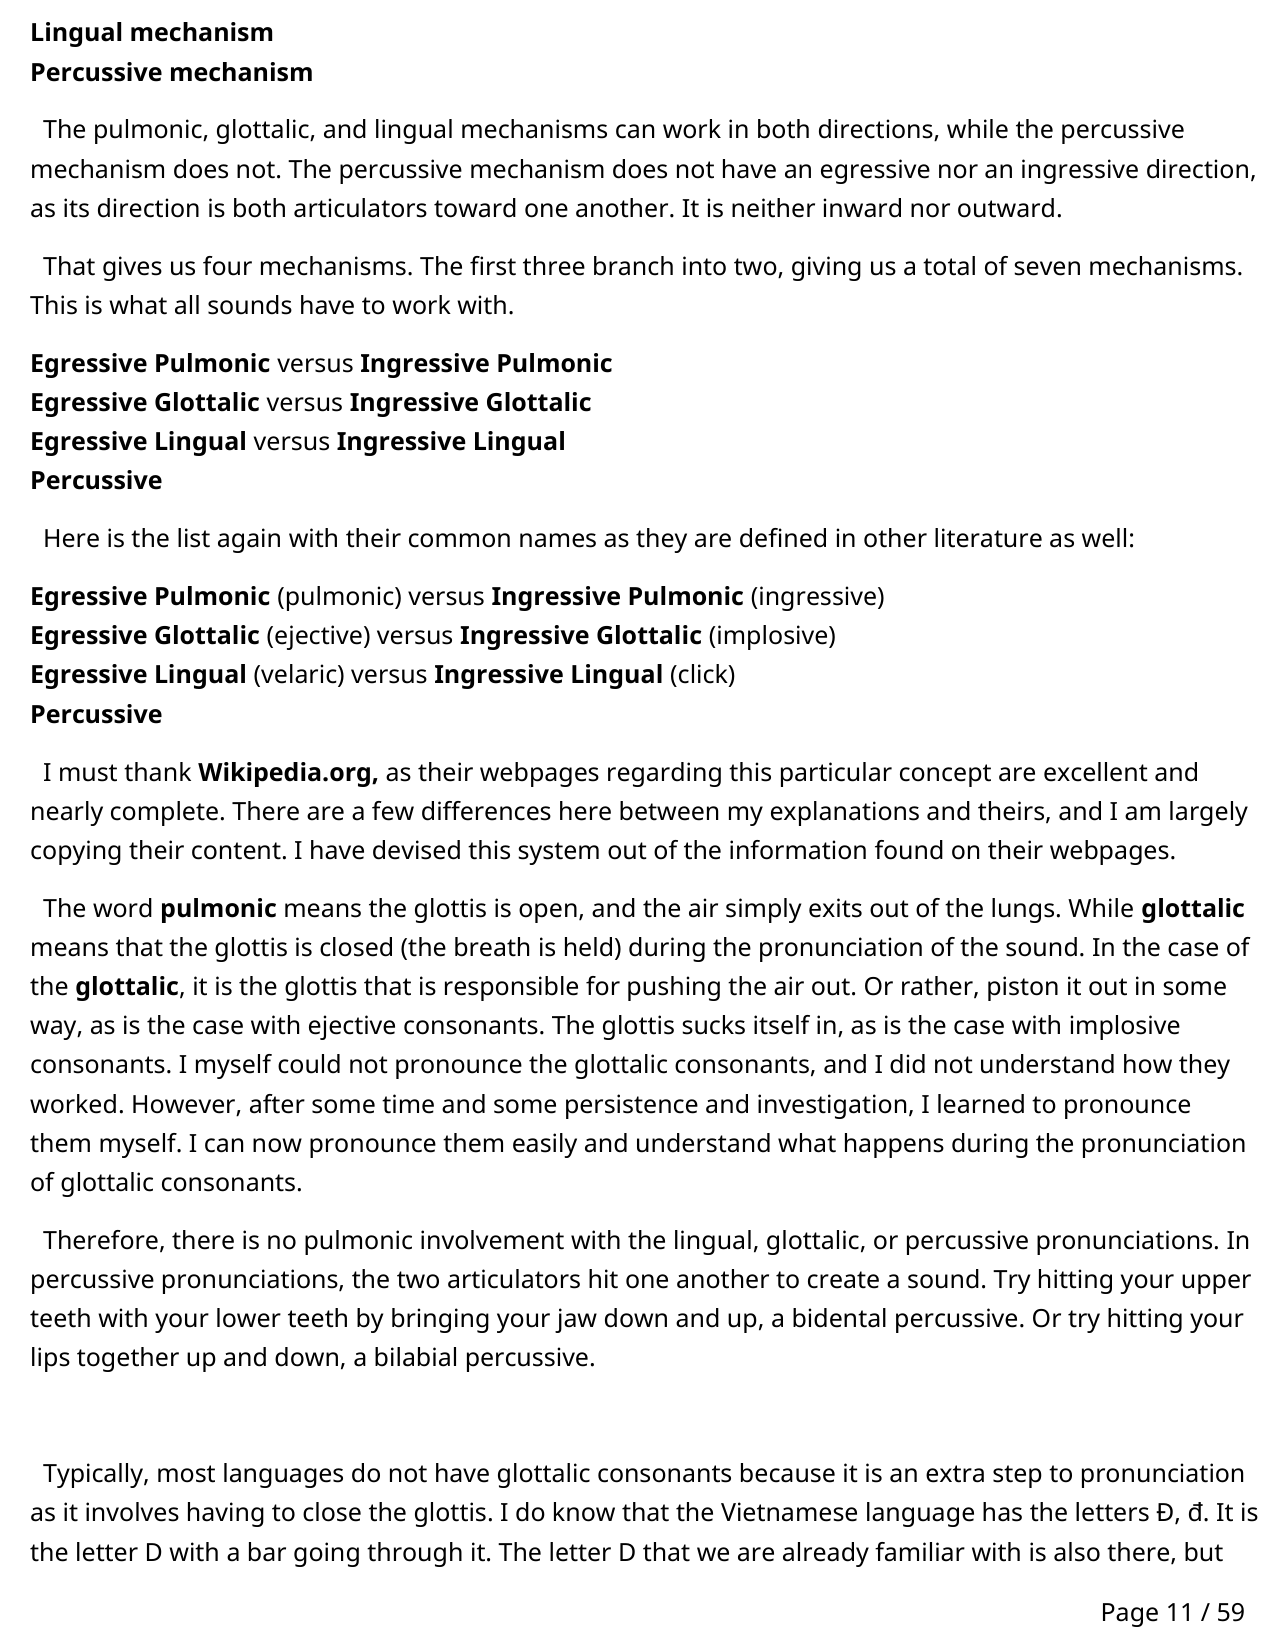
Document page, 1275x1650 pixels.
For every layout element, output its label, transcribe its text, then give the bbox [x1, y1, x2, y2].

text That gives us four mechanisms. The first three branch into two, giving us a total of seven mechanisms. This is what all sounds have to work with. [30, 248, 1260, 322]
text Egressive Pulmonic versus Ingressive Pulmonic Egressive Glottalic versus Ingressive Glottalic Egressive Lingual versus Ingressive Lingual Percussive [30, 345, 1260, 497]
text Typically, most languages do not have glottalic consonants because it is an extra step to pronunciation as it involves having to close the glottis. I do know that the Vietnamese language has the letters Đ, đ. It is the letter D with a bar going through it. The letter D that we are already familiar with is also there, but [30, 1456, 1260, 1568]
text Egressive Pulmonic (pulmonic) versus Ingressive Pulmonic (ingressive) Egressive Glottalic (ejective) versus Ingressive Glottalic (implosive) Egressive Lingual (velaric) versus Ingressive Lingual (click) Percussive [30, 579, 1260, 730]
text The word pulmonic means the glottis is open, and the air simply exits out of the lungs. While glottalic means that the glottis is closed (the breath is held) during the pronunciation of the sound. In the case of the glottalic, it is the glottis that is responsible for pushing the air out. Or rather, piston it out in some way, as is the case with ejective consonants. The glottis sucks itself in, as is the case with implosive consonants. I myself could not pronounce the glottalic consonants, and I did not understand how they worked. However, after some time and some persistence and investigation, I learned to pronounce them myself. I can now pronounce them easily and understand what happens during the pronunciation of glottalic consonants. [30, 890, 1260, 1199]
text The pulmonic, glottalic, and lingual mechanisms can work in both directions, while the percussive mechanism does not. The percussive mechanism does not have an egressive nor an ingressive direction, as its direction is both articulators toward one another. It is neither inward nor outward. [30, 112, 1260, 224]
text I must thank Wikipedia.org, as their webpages regarding this particular concept are excellent and nearly complete. There are a few differences here between my explanations and theirs, and I am largely copying their content. I have devised this system out of the information found on their webpages. [30, 754, 1260, 867]
text Therefore, there is no pulmonic involvement with the lingual, glottalic, or percussive pronunciations. In percussive pronunciations, the two articulators hit one another to create a sound. Try hitting your upper teeth with your lower teeth by bringing your jaw down and up, a bidental percussive. Or try hitting your lips together up and down, a bilabial percussive. [30, 1222, 1260, 1374]
text Here is the list again with their common names as they are defined in other literature as well: [30, 521, 1260, 555]
text Lingual mechanism Percussive mechanism [30, 15, 1260, 88]
